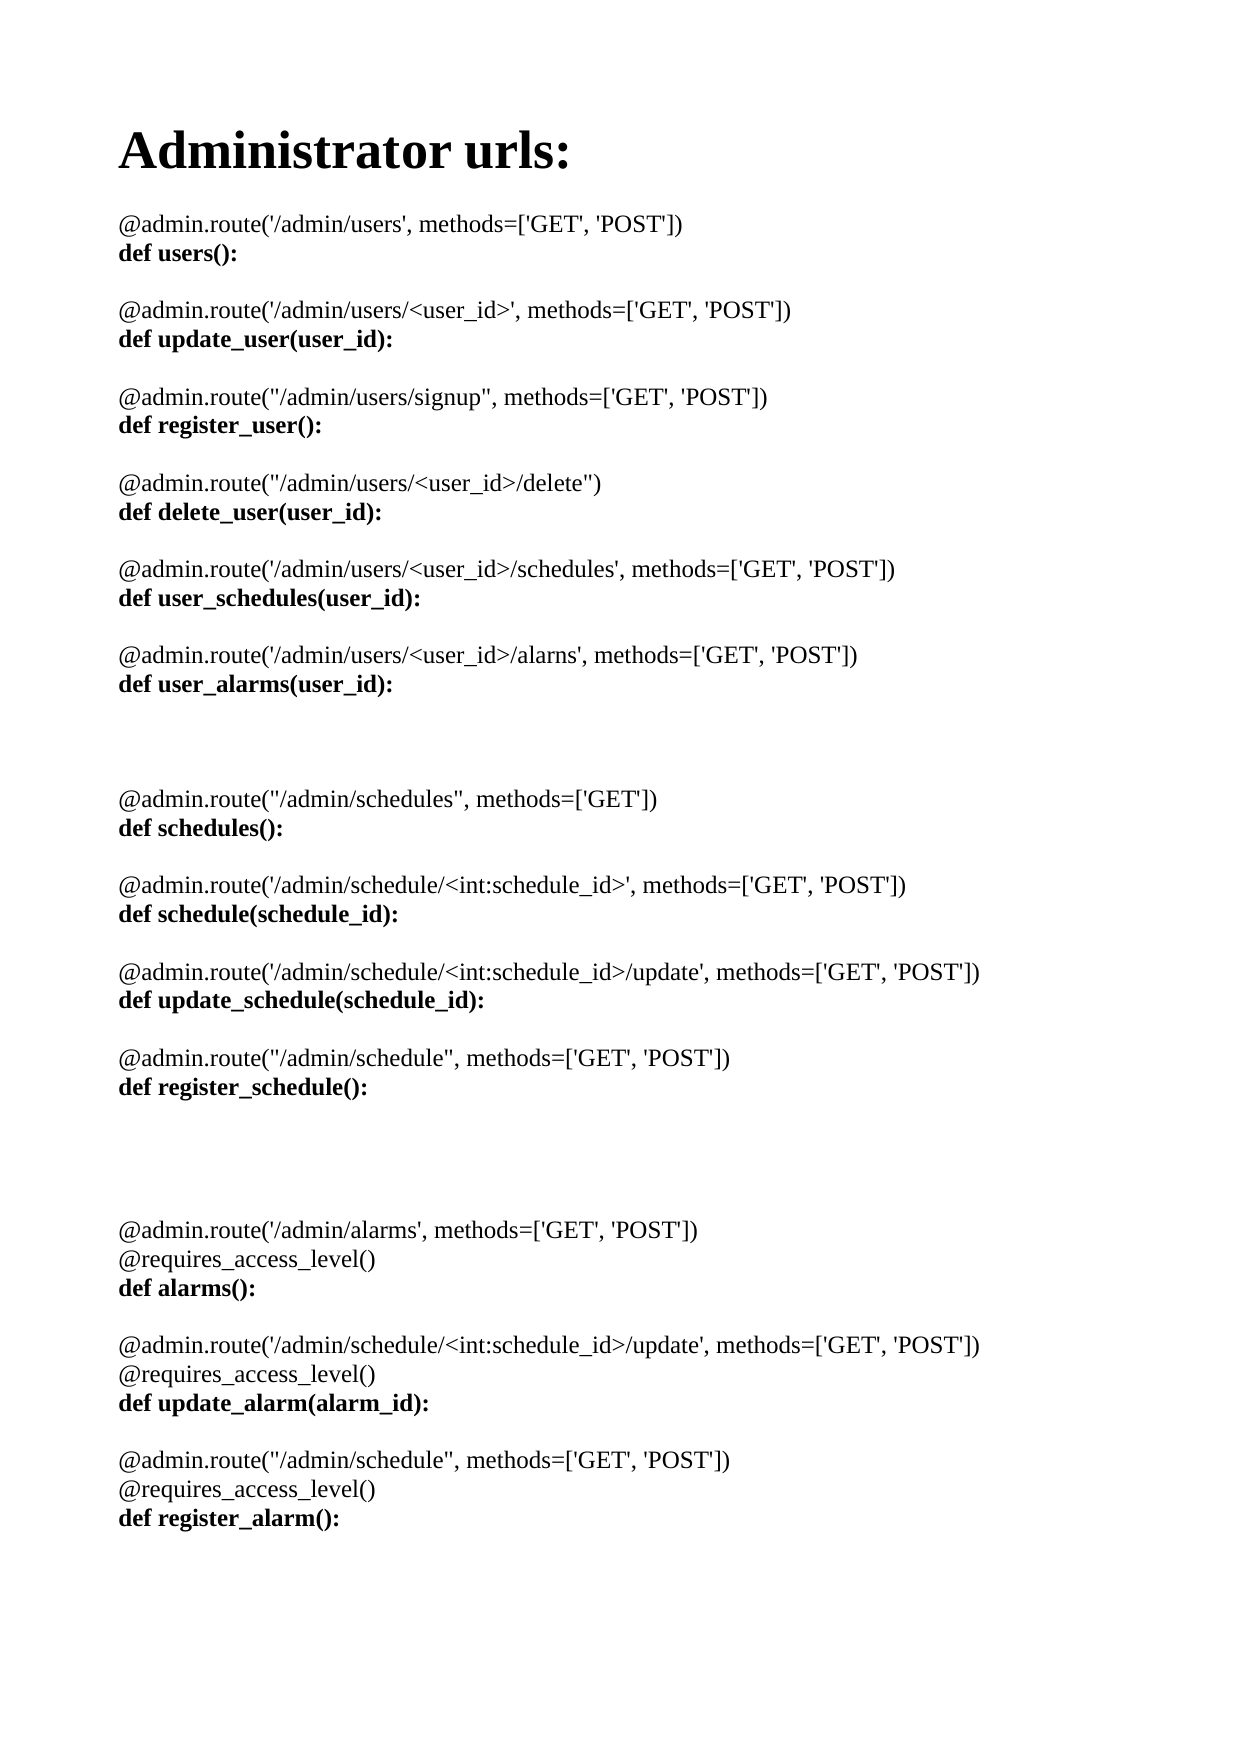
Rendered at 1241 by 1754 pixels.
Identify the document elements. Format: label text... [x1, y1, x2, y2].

text @admin.route("/admin/schedules", methods=['GET']) [118, 784, 1122, 813]
text def register_user(): [118, 410, 1122, 439]
text @admin.route('/admin/alarms', methods=['GET', 'POST']) [118, 1215, 1122, 1244]
text def update_schedule(schedule_id): [118, 985, 1122, 1014]
text def delete_user(user_id): [118, 497, 1122, 525]
text def schedules(): [118, 813, 1122, 842]
text def update_alarm(alarm_id): [118, 1388, 1122, 1417]
text @admin.route('/admin/users', methods=['GET', 'POST']) [118, 209, 1122, 238]
text def users(): [118, 238, 1122, 267]
text @requires_access_level() [118, 1359, 1122, 1388]
text @admin.route('/admin/users/<user_id>/schedules', methods=['GET', 'POST']) [118, 554, 1122, 583]
text @admin.route('/admin/users/<user_id>', methods=['GET', 'POST']) [118, 295, 1122, 324]
text def user_schedules(user_id): [118, 583, 1122, 612]
text @admin.route('/admin/users/<user_id>/alarns', methods=['GET', 'POST']) [118, 640, 1122, 669]
text @admin.route('/admin/schedule/<int:schedule_id>/update', methods=['GET', 'POST']) [118, 1330, 1122, 1359]
text @admin.route("/admin/users/<user_id>/delete") [118, 468, 1122, 497]
text def alarms(): [118, 1273, 1122, 1302]
text def register_alarm(): [118, 1503, 1122, 1532]
text @admin.route("/admin/schedule", methods=['GET', 'POST']) [118, 1043, 1122, 1072]
text @requires_access_level() [118, 1244, 1122, 1273]
text @admin.route('/admin/schedule/<int:schedule_id>', methods=['GET', 'POST']) [118, 870, 1122, 899]
text def schedule(schedule_id): [118, 899, 1122, 928]
text @admin.route('/admin/schedule/<int:schedule_id>/update', methods=['GET', 'POST']) [118, 957, 1122, 985]
text def register_schedule(): [118, 1072, 1122, 1100]
text @requires_access_level() [118, 1474, 1122, 1503]
text @admin.route("/admin/schedule", methods=['GET', 'POST']) [118, 1445, 1122, 1474]
text Administrator urls: [118, 118, 1122, 180]
text def update_user(user_id): [118, 324, 1122, 353]
text @admin.route("/admin/users/signup", methods=['GET', 'POST']) [118, 382, 1122, 410]
text def user_alarms(user_id): [118, 669, 1122, 698]
